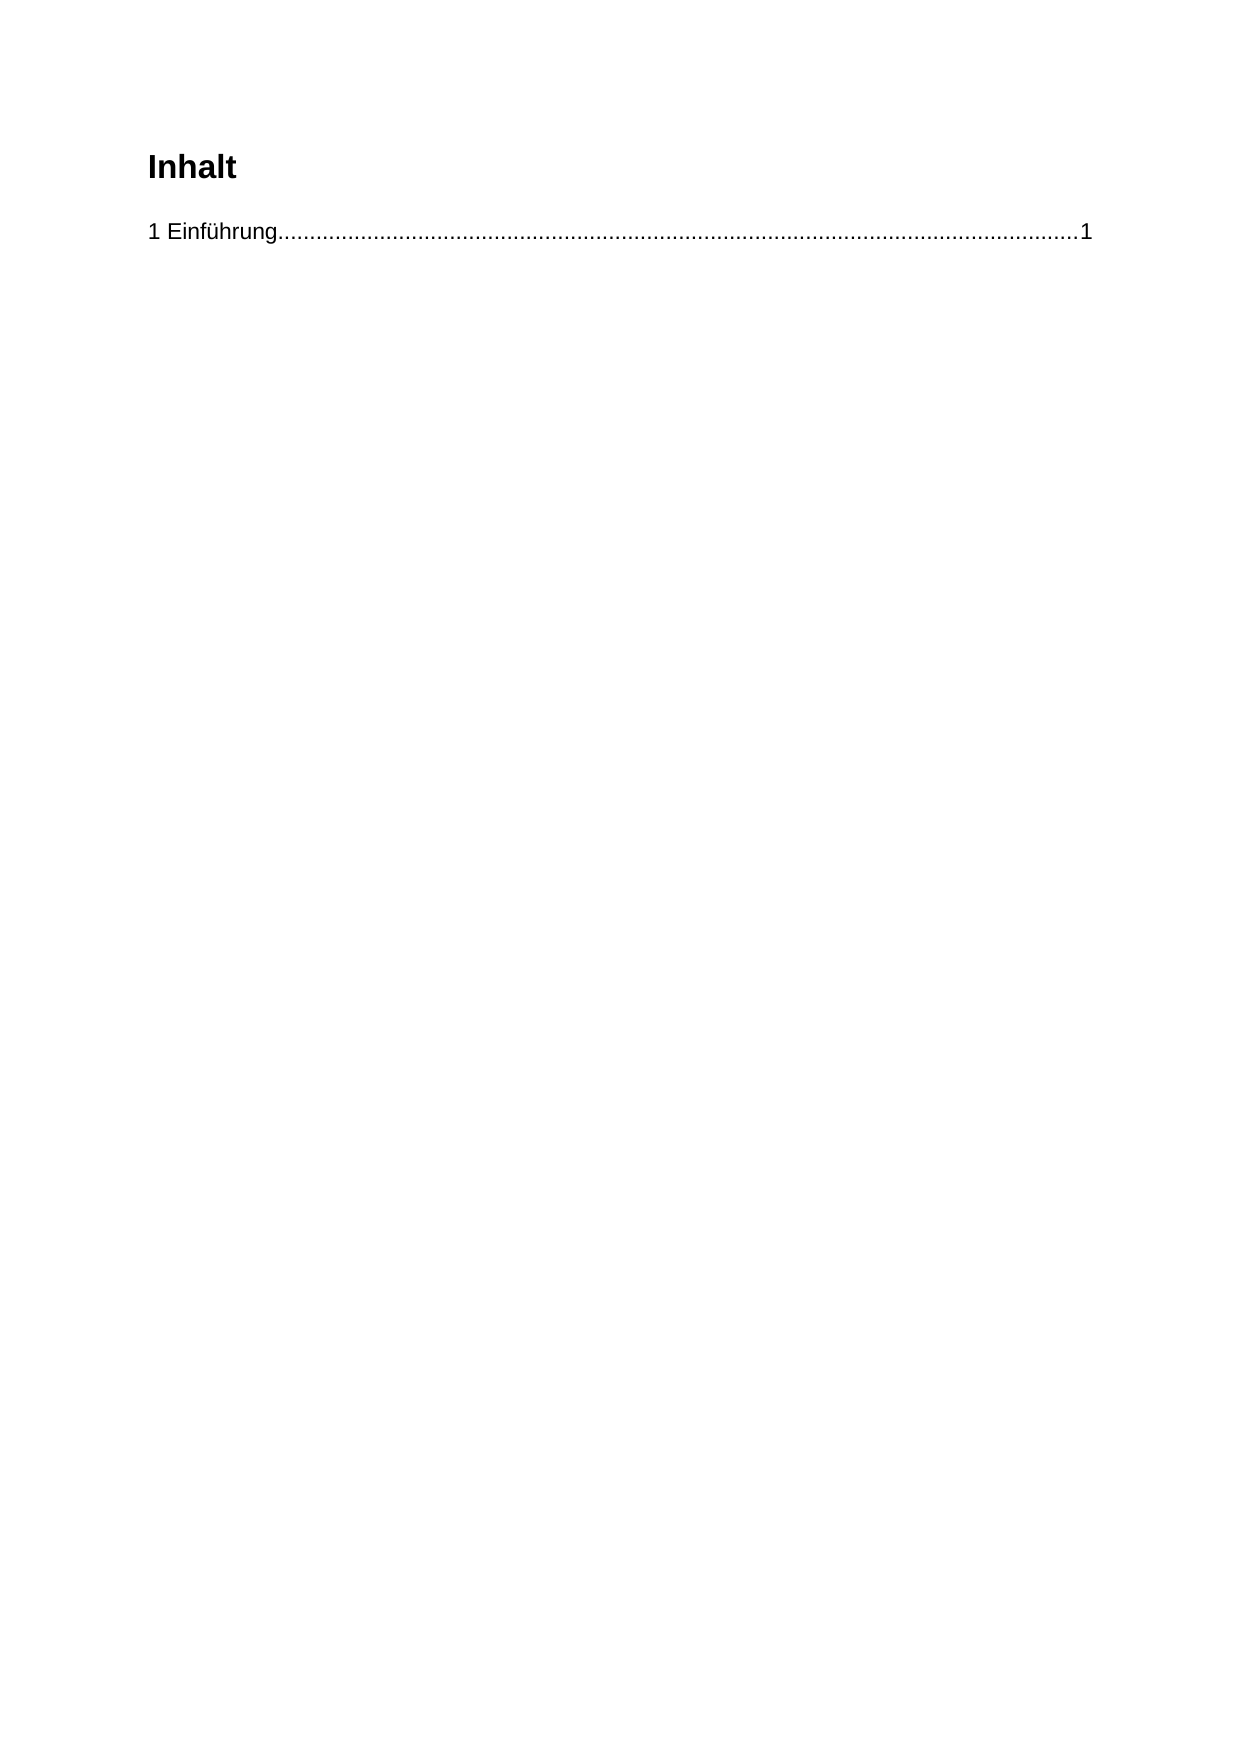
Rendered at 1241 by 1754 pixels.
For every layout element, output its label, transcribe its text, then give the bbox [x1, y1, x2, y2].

text 1 Einführung 1 [148, 218, 1093, 244]
subtitle Inhalt [148, 148, 1093, 186]
